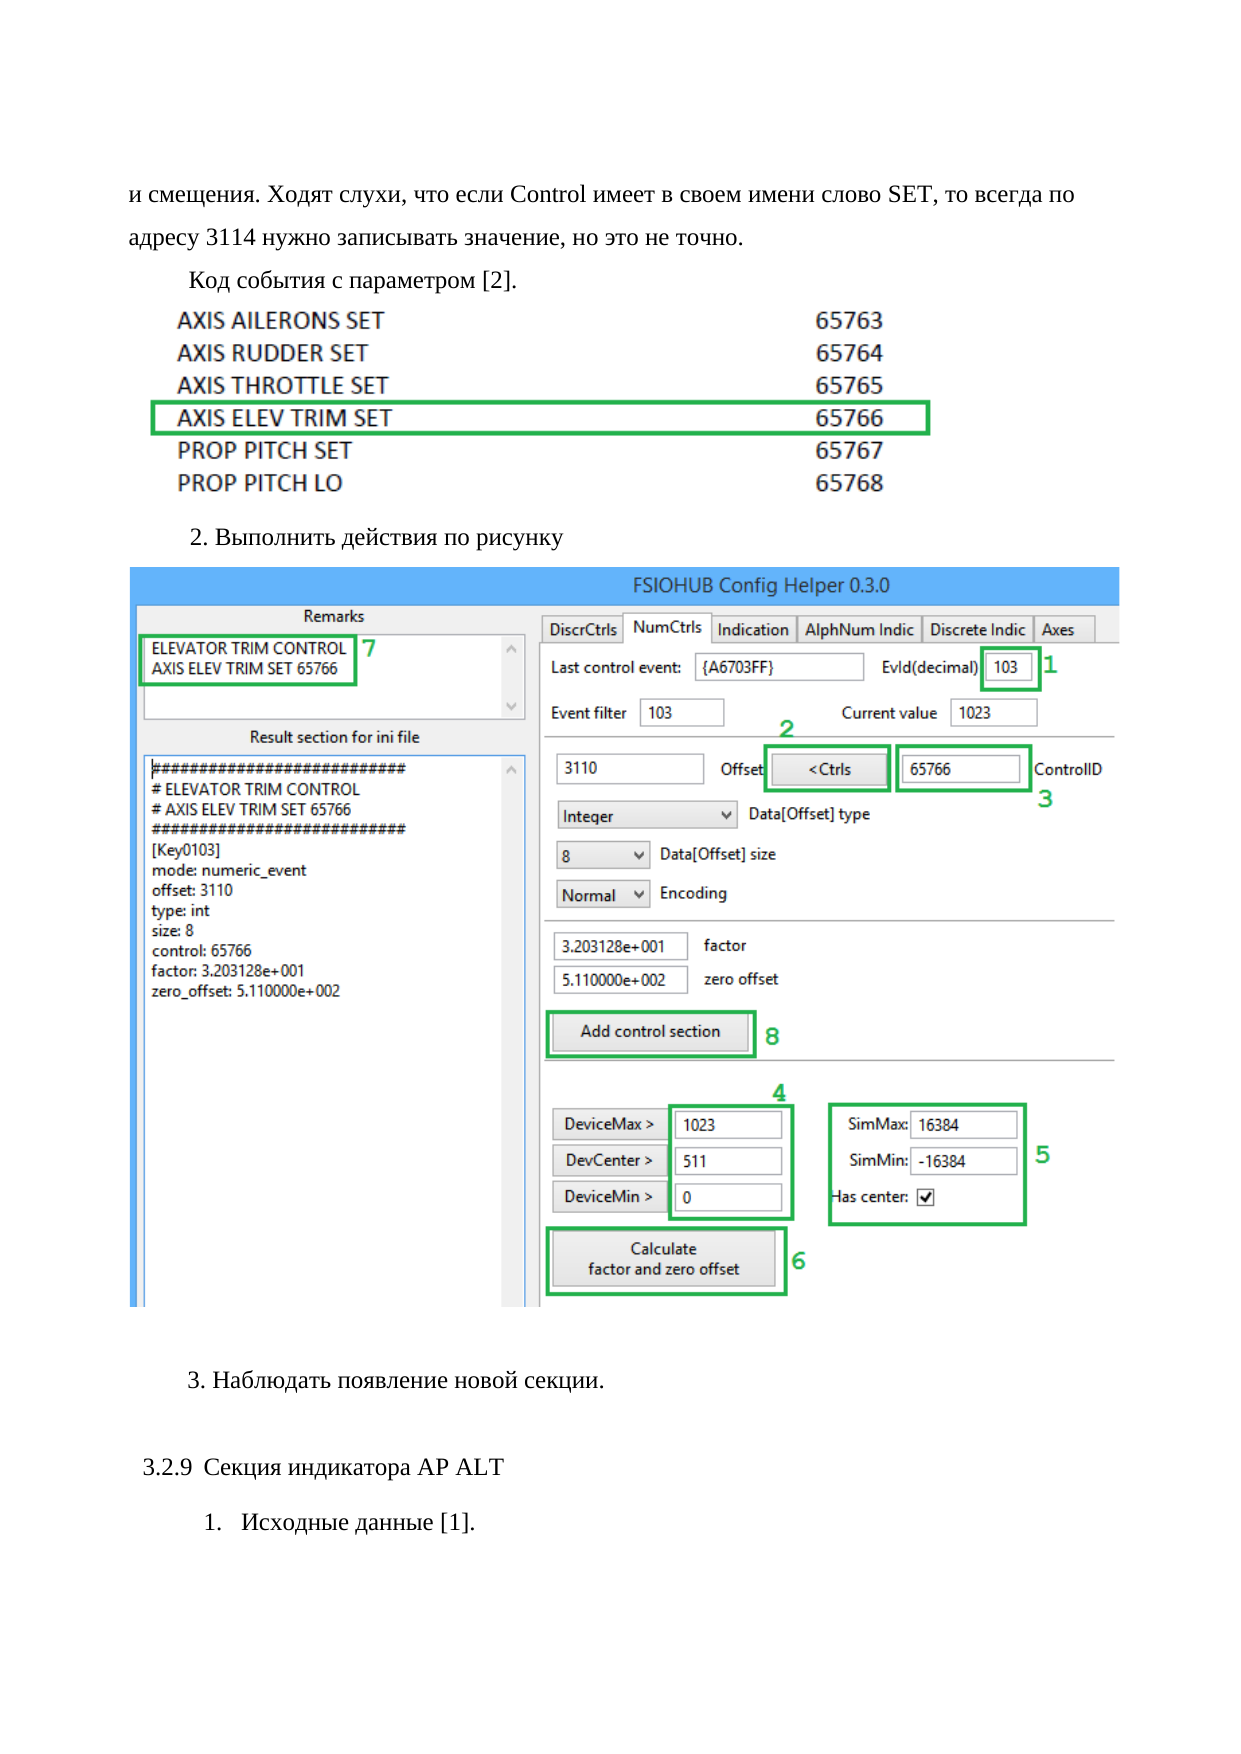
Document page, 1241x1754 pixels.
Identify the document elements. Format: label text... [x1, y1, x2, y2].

text и смещения. Ходят слухи, что если Control имеет в своем имени слово SET, то всегда по адресу 3114 нужно записывать значение, но это не точно. [128, 179, 1122, 251]
text Код события с параметром [2]. [128, 265, 1122, 294]
list Исходные данные [1]. [203, 1507, 1122, 1536]
picture [129, 309, 954, 507]
subtitle Секция индикатора AP ALT [142, 1452, 1122, 1480]
picture [129, 567, 1120, 1307]
text 2. Выполнить действия по рисунку [128, 522, 1122, 551]
text 3. Наблюдать появление новой секции. [128, 1365, 1122, 1394]
